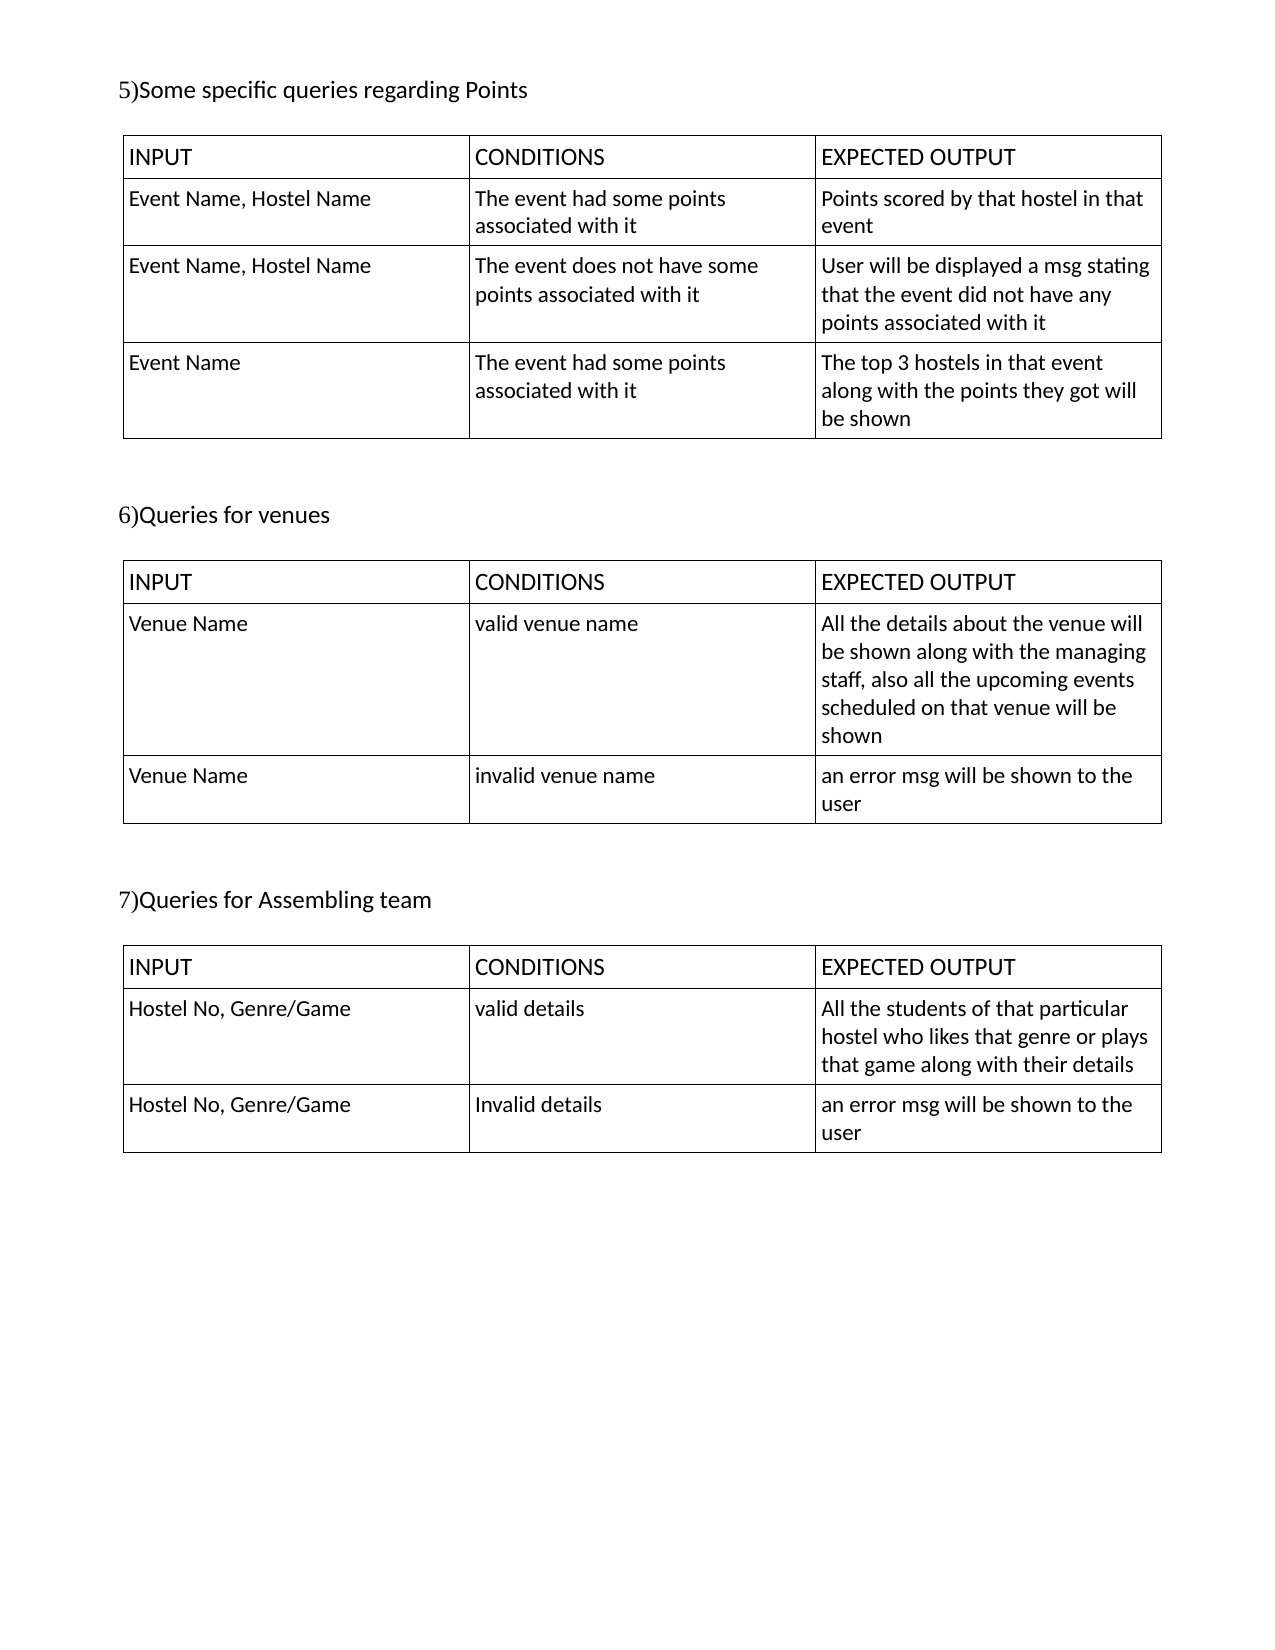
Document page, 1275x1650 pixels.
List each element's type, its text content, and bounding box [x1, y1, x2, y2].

table_cell The event does not have some points associated with it [470, 246, 815, 341]
table_cell valid details [470, 989, 815, 1084]
table_header CONDITIONS [470, 561, 815, 603]
table_cell valid venue name [470, 604, 815, 755]
list Queries for venues [118, 499, 1157, 529]
table_cell Event Name [124, 343, 469, 437]
table_cell User will be displayed a msg stating that the event did not have any points associated with it [816, 246, 1161, 341]
table_cell Event Name, Hostel Name [124, 179, 469, 245]
table_cell Hostel No, Genre/Game [124, 1085, 469, 1152]
table_header EXPECTED OUTPUT [816, 946, 1161, 988]
table_cell Event Name, Hostel Name [124, 246, 469, 341]
table_cell an error msg will be shown to the user [816, 1085, 1161, 1152]
list Queries for Assembling team [118, 884, 1157, 915]
table_cell All the students of that particular hostel who likes that genre or plays that game along with their details [816, 989, 1161, 1084]
table_cell The event had some points associated with it [470, 179, 815, 245]
table_cell Venue Name [124, 756, 469, 823]
table_cell The top 3 hostels in that event along with the points they got will be shown [816, 343, 1161, 437]
table_header CONDITIONS [470, 136, 815, 177]
table_header CONDITIONS [470, 946, 815, 988]
table_cell All the details about the venue will be shown along with the managing staff, also all the upcoming events scheduled on that venue will be shown [816, 604, 1161, 755]
list Some specific queries regarding Points [118, 74, 1157, 104]
table_cell invalid venue name [470, 756, 815, 823]
table_header EXPECTED OUTPUT [816, 136, 1161, 177]
table_cell The event had some points associated with it [470, 343, 815, 437]
table_header EXPECTED OUTPUT [816, 561, 1161, 603]
table_cell Points scored by that hostel in that event [816, 179, 1161, 245]
table_header INPUT [124, 946, 469, 988]
table_cell Invalid details [470, 1085, 815, 1152]
table_cell an error msg will be shown to the user [816, 756, 1161, 823]
table_cell Hostel No, Genre/Game [124, 989, 469, 1084]
table_header INPUT [124, 561, 469, 603]
table_header INPUT [124, 136, 469, 177]
table_cell Venue Name [124, 604, 469, 755]
